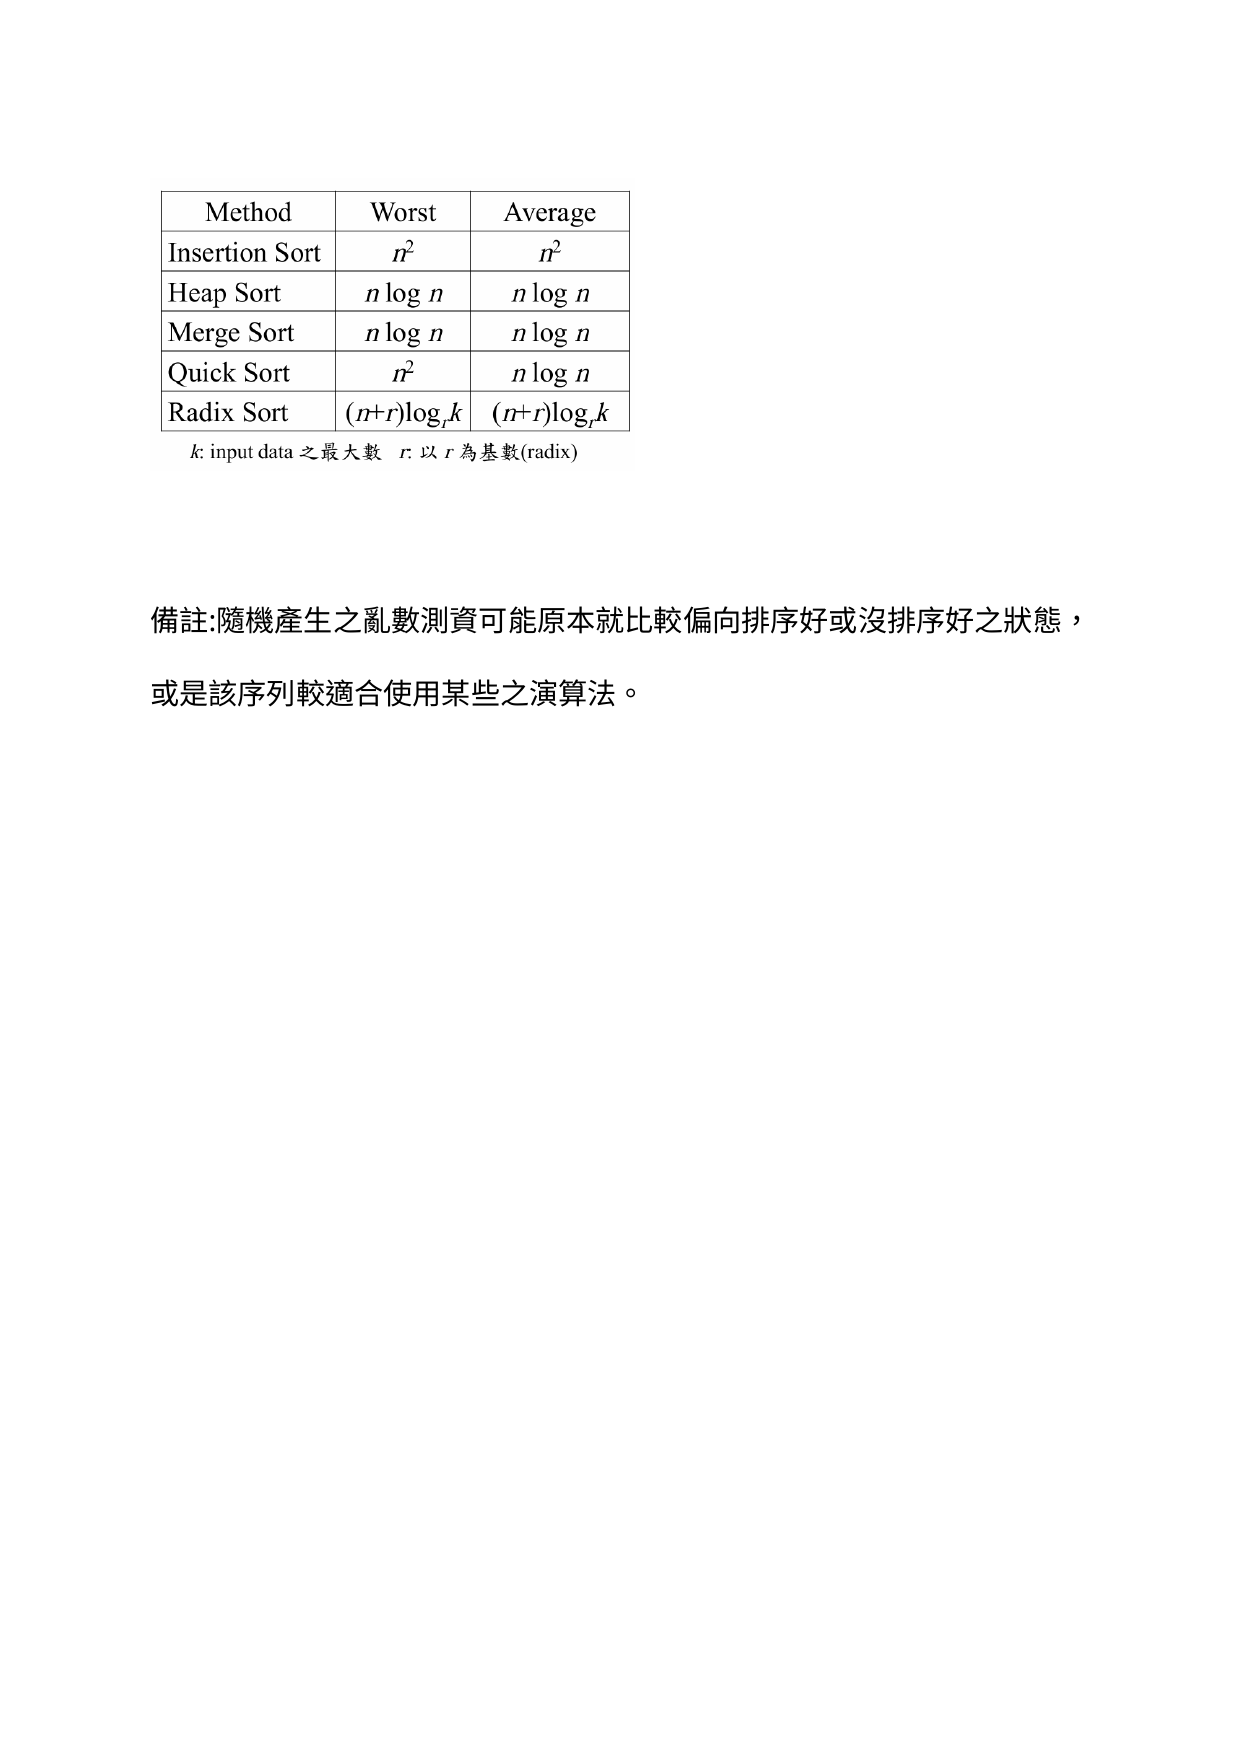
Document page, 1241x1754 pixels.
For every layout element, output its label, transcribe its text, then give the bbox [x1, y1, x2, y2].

text 備註:隨機產生之亂數測資可能原本就比較偏向排序好或沒排序好之狀態，或是該序列較適合使用某些之演算法。 [150, 577, 1090, 712]
